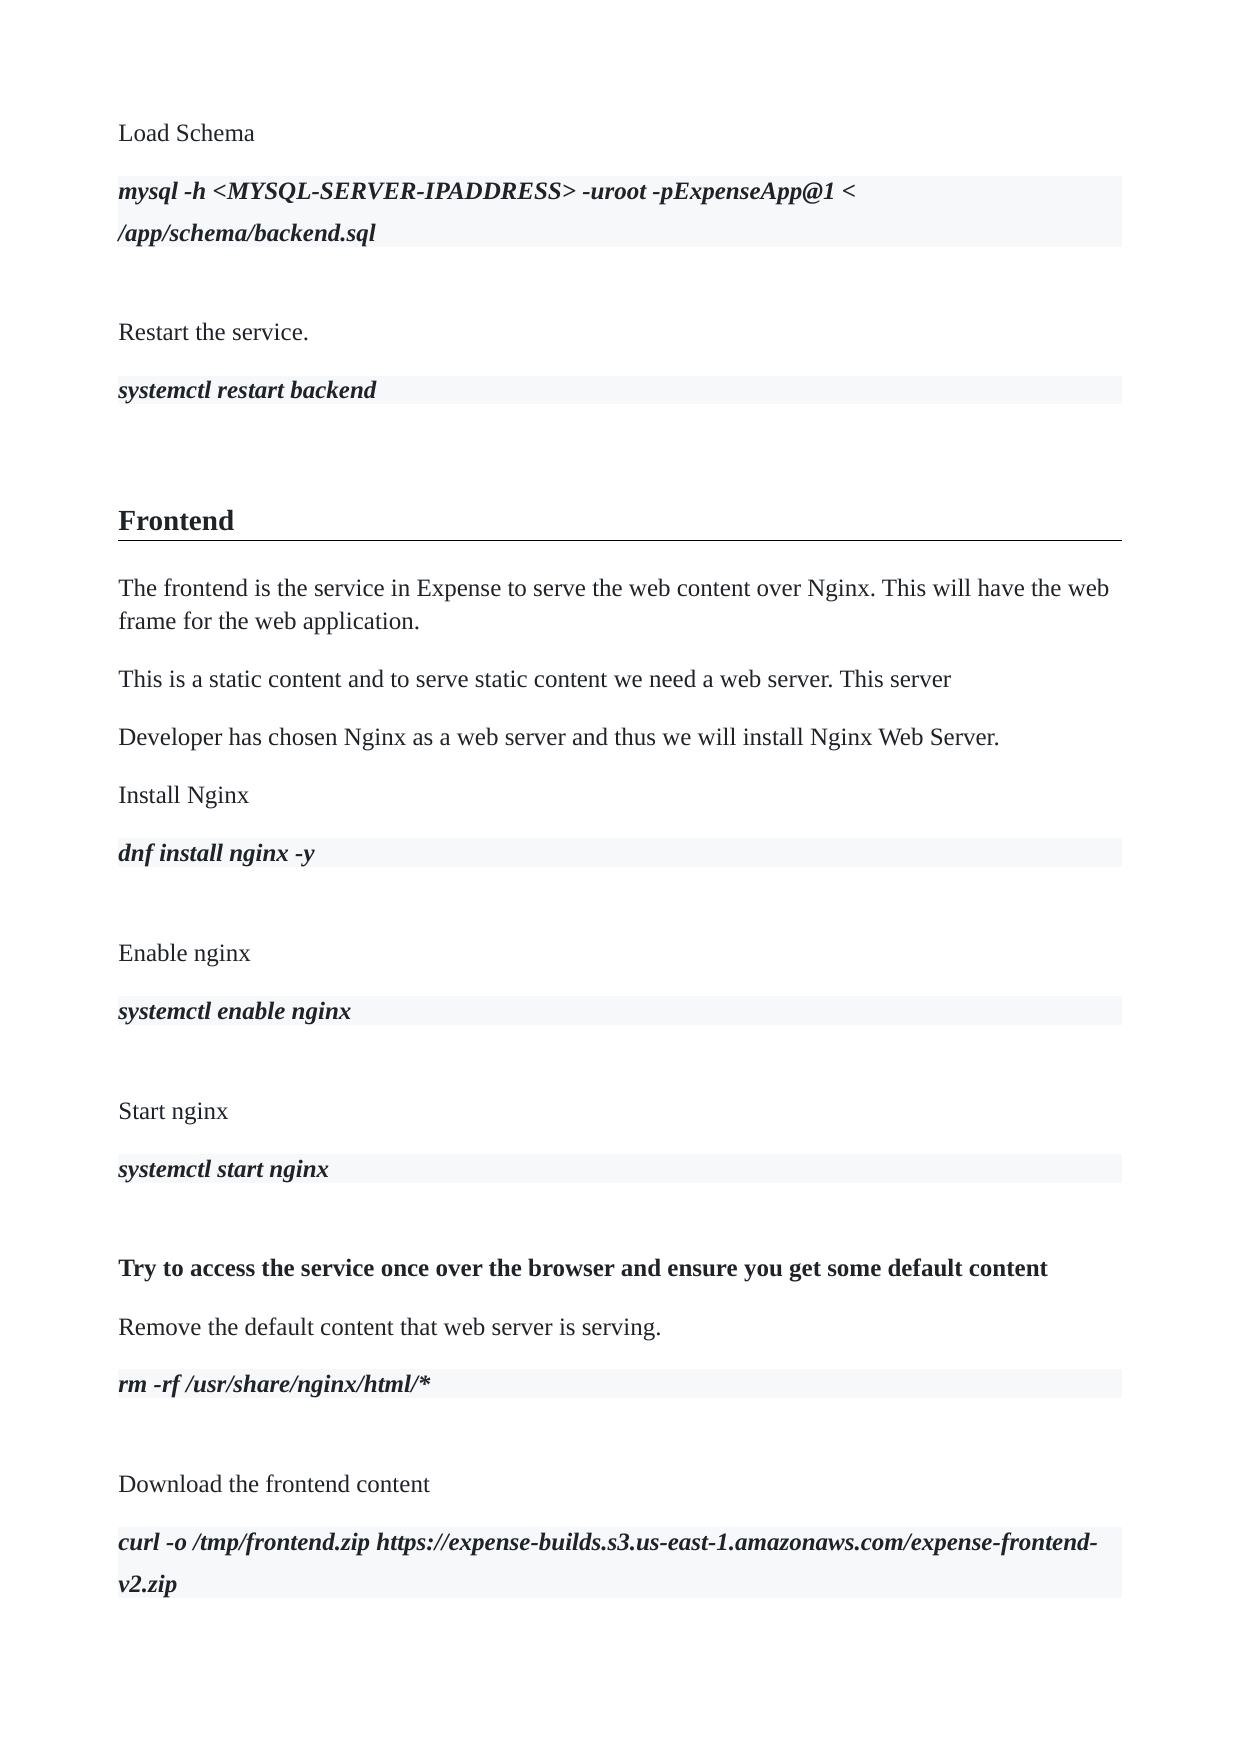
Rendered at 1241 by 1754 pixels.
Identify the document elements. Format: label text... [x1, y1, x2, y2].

text Start nginx [118, 1096, 1122, 1124]
text rm -rf /usr/share/nginx/html/* [118, 1369, 1122, 1398]
subtitle Frontend [118, 503, 1122, 540]
text mysql -h <MYSQL-SERVER-IPADDRESS> -uroot -pExpenseApp@1 < /app/schema/backend.sql [118, 176, 1122, 247]
text curl -o /tmp/frontend.zip https://expense-builds.s3.us-east-1.amazonaws.com/expense-frontend-v2.zip [118, 1527, 1122, 1598]
text systemctl start nginx [118, 1154, 1122, 1183]
text This is a static content and to serve static content we need a web server. This server [118, 664, 1122, 693]
text Load Schema [118, 118, 1122, 147]
text Try to access the service once over the browser and ensure you get some default content [118, 1253, 1122, 1282]
text Download the frontend content [118, 1469, 1122, 1498]
text The frontend is the service in Expense to serve the web content over Nginx. This will have the web frame for the web application. [118, 573, 1122, 635]
text Install Nginx [118, 780, 1122, 809]
text systemctl enable nginx [118, 996, 1122, 1025]
text systemctl restart backend [118, 376, 1122, 404]
text Remove the default content that web server is serving. [118, 1312, 1122, 1340]
text Developer has chosen Nginx as a web server and thus we will install Nginx Web Server. [118, 722, 1122, 751]
text Restart the service. [118, 317, 1122, 346]
text Enable nginx [118, 938, 1122, 967]
text dnf install nginx -y [118, 838, 1122, 867]
